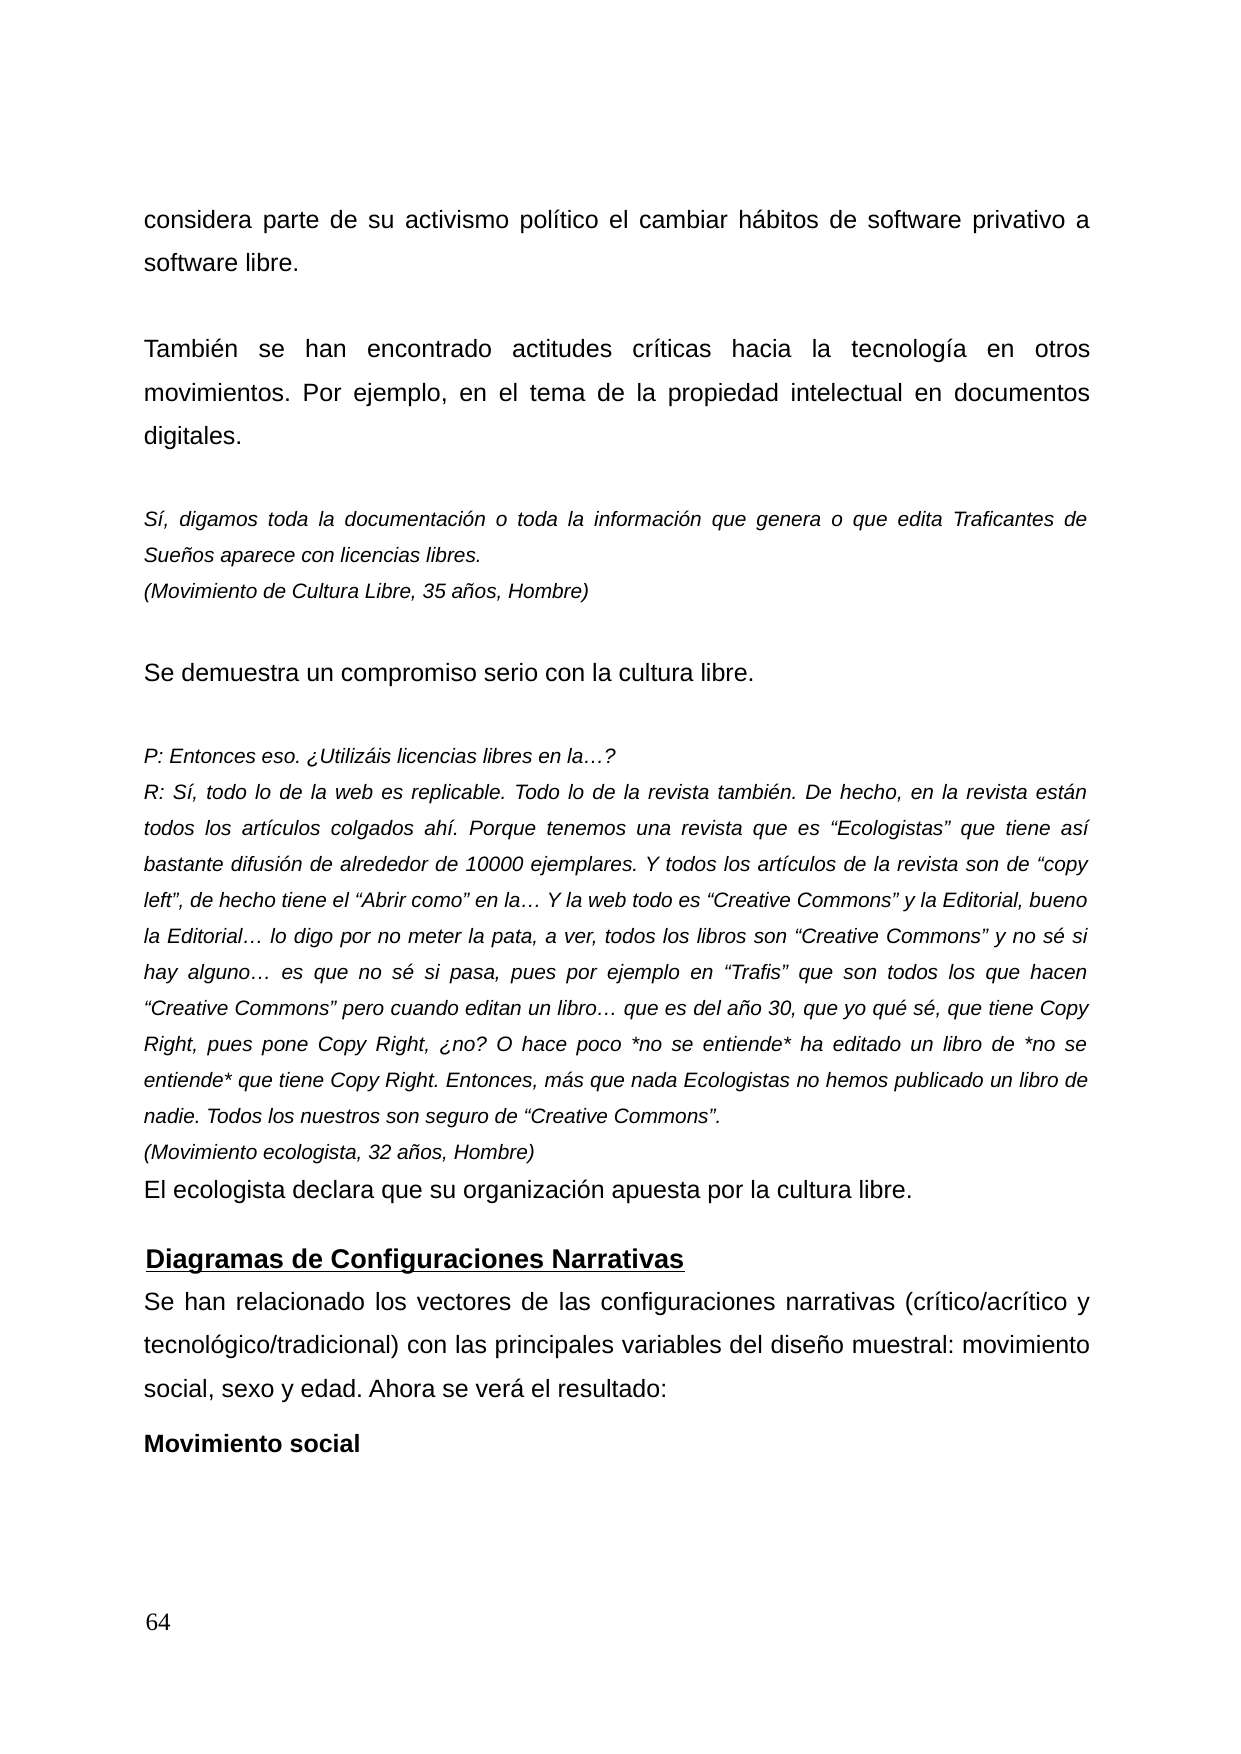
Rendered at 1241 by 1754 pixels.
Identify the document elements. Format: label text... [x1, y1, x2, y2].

text Se han relacionado los vectores de las configuraciones narrativas (crítico/acrítico y tecnológico/tradicional) con las principales variables del diseño muestral: movimiento social, sexo y edad. Ahora se verá el resultado: [144, 1287, 1092, 1402]
text Sí, digamos toda la documentación o toda la información que genera o que edita Traficantes de Sueños aparece con licencias libres. [144, 507, 1092, 567]
text P: Entonces eso. ¿Utilizáis licencias libres en la…? [144, 744, 1092, 768]
text (Movimiento de Cultura Libre, 35 años, Hombre) [144, 579, 1092, 603]
text (Movimiento ecologista, 32 años, Hombre) [144, 1139, 1092, 1163]
text Movimiento social [144, 1429, 1092, 1458]
text R: Sí, todo lo de la web es replicable. Todo lo de la revista también. De hecho, en la revista están todos los artículos colgados ahí. Porque tenemos una revista que es “Ecologistas” que tiene así bastante difusión de alrededor de 10000 ejemplares. Y todos los artículos de la revista son de “copy left”, de hecho tiene el “Abrir como” en la… Y la web todo es “Creative Commons” y la Editorial, bueno la Editorial… lo digo por no meter la pata, a ver, todos los libros son “Creative Commons” y no sé si hay alguno… es que no sé si pasa, pues por ejemplo en “Trafis” que son todos los que hacen “Creative Commons” pero cuando editan un libro… que es del año 30, que yo qué sé, que tiene Copy Right, pues pone Copy Right, ¿no? O hace poco *no se entiende* ha editado un libro de *no se entiende* que tiene Copy Right. Entonces, más que nada Ecologistas no hemos publicado un libro de nadie. Todos los nuestros son seguro de “Creative Commons”. [144, 780, 1092, 1127]
text considera parte de su activismo político el cambiar hábitos de software privativo a software libre. [144, 205, 1092, 277]
text El ecologista declara que su organización apuesta por la cultura libre. [144, 1175, 1092, 1204]
text También se han encontrado actitudes críticas hacia la tecnología en otros movimientos. Por ejemplo, en el tema de la propiedad intelectual en documentos digitales. [144, 334, 1092, 449]
text Se demuestra un compromiso serio con la cultura libre. [144, 658, 1092, 687]
subtitle Diagramas de Configuraciones Narrativas [145, 1243, 1092, 1275]
